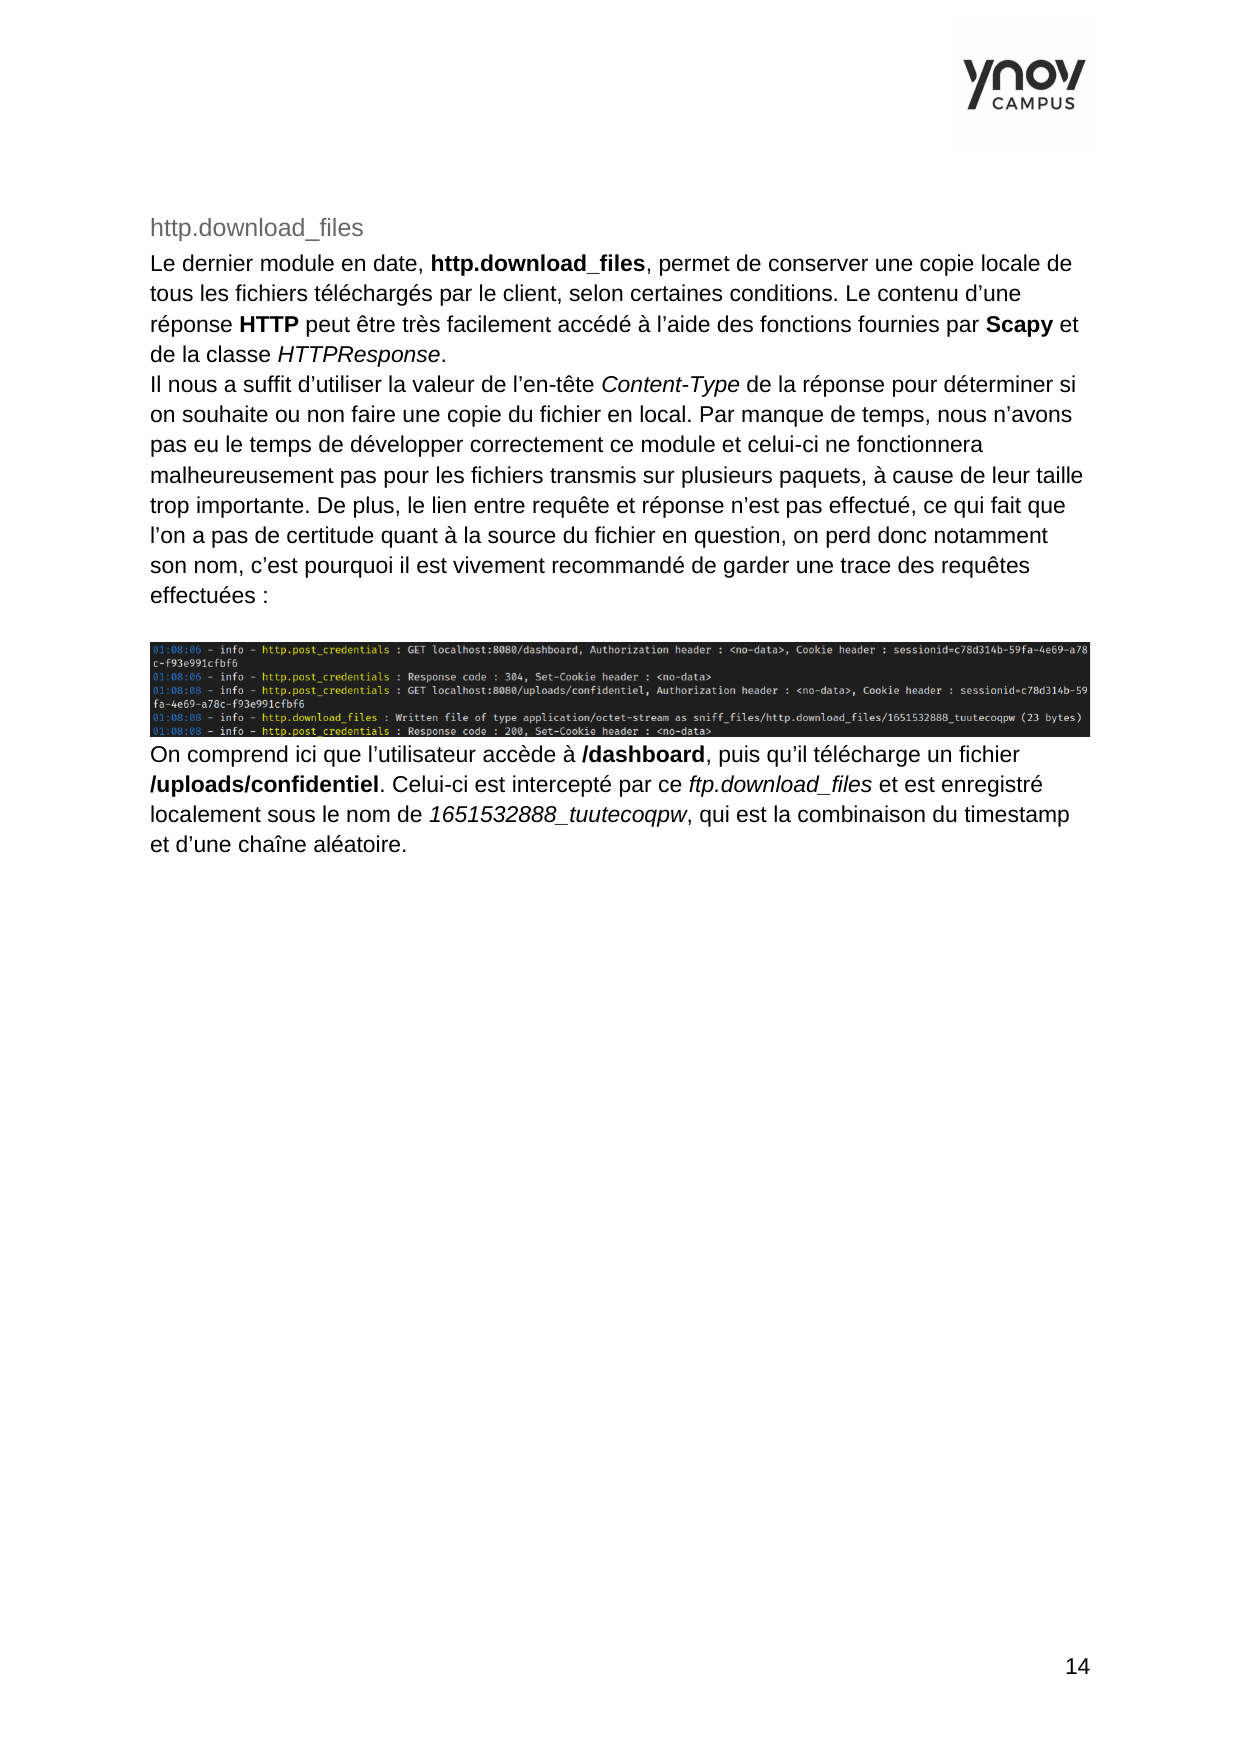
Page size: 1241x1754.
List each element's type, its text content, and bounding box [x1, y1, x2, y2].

text Il nous a suffit d’utiliser la valeur de l’en-tête Content-Type de la réponse pour déterminer si on souhaite ou non faire une copie du fichier en local. Par manque de temps, nous n’avons pas eu le temps de développer correctement ce module et celui-ci ne fonctionnera malheureusement pas pour les fichiers transmis sur plusieurs paquets, à cause de leur taille trop importante. De plus, le lien entre requête et réponse n’est pas effectué, ce qui fait que l’on a pas de certitude quant à la source du fichier en question, on perd donc notamment son nom, c’est pourquoi il est vivement recommandé de garder une trace des requêtes effectuées : [150, 371, 1090, 609]
subtitle http.download_files [150, 213, 1090, 242]
picture [150, 642, 1091, 737]
picture [957, 18, 1091, 152]
text Le dernier module en date, http.download_files, permet de conserver une copie locale de tous les fichiers téléchargés par le client, selon certaines conditions. Le contenu d’une réponse HTTP peut être très facilement accédé à l’aide des fonctions fournies par Scapy et de la classe HTTPResponse. [150, 250, 1090, 367]
text On comprend ici que l’utilisateur accède à /dashboard, puis qu’il télécharge un fichier /uploads/confidentiel. Celui-ci est intercepté par ce ftp.download_files et est enregistré localement sous le nom de 1651532888_tuutecoqpw, qui est la combinaison du timestamp et d’une chaîne aléatoire. [150, 741, 1090, 857]
